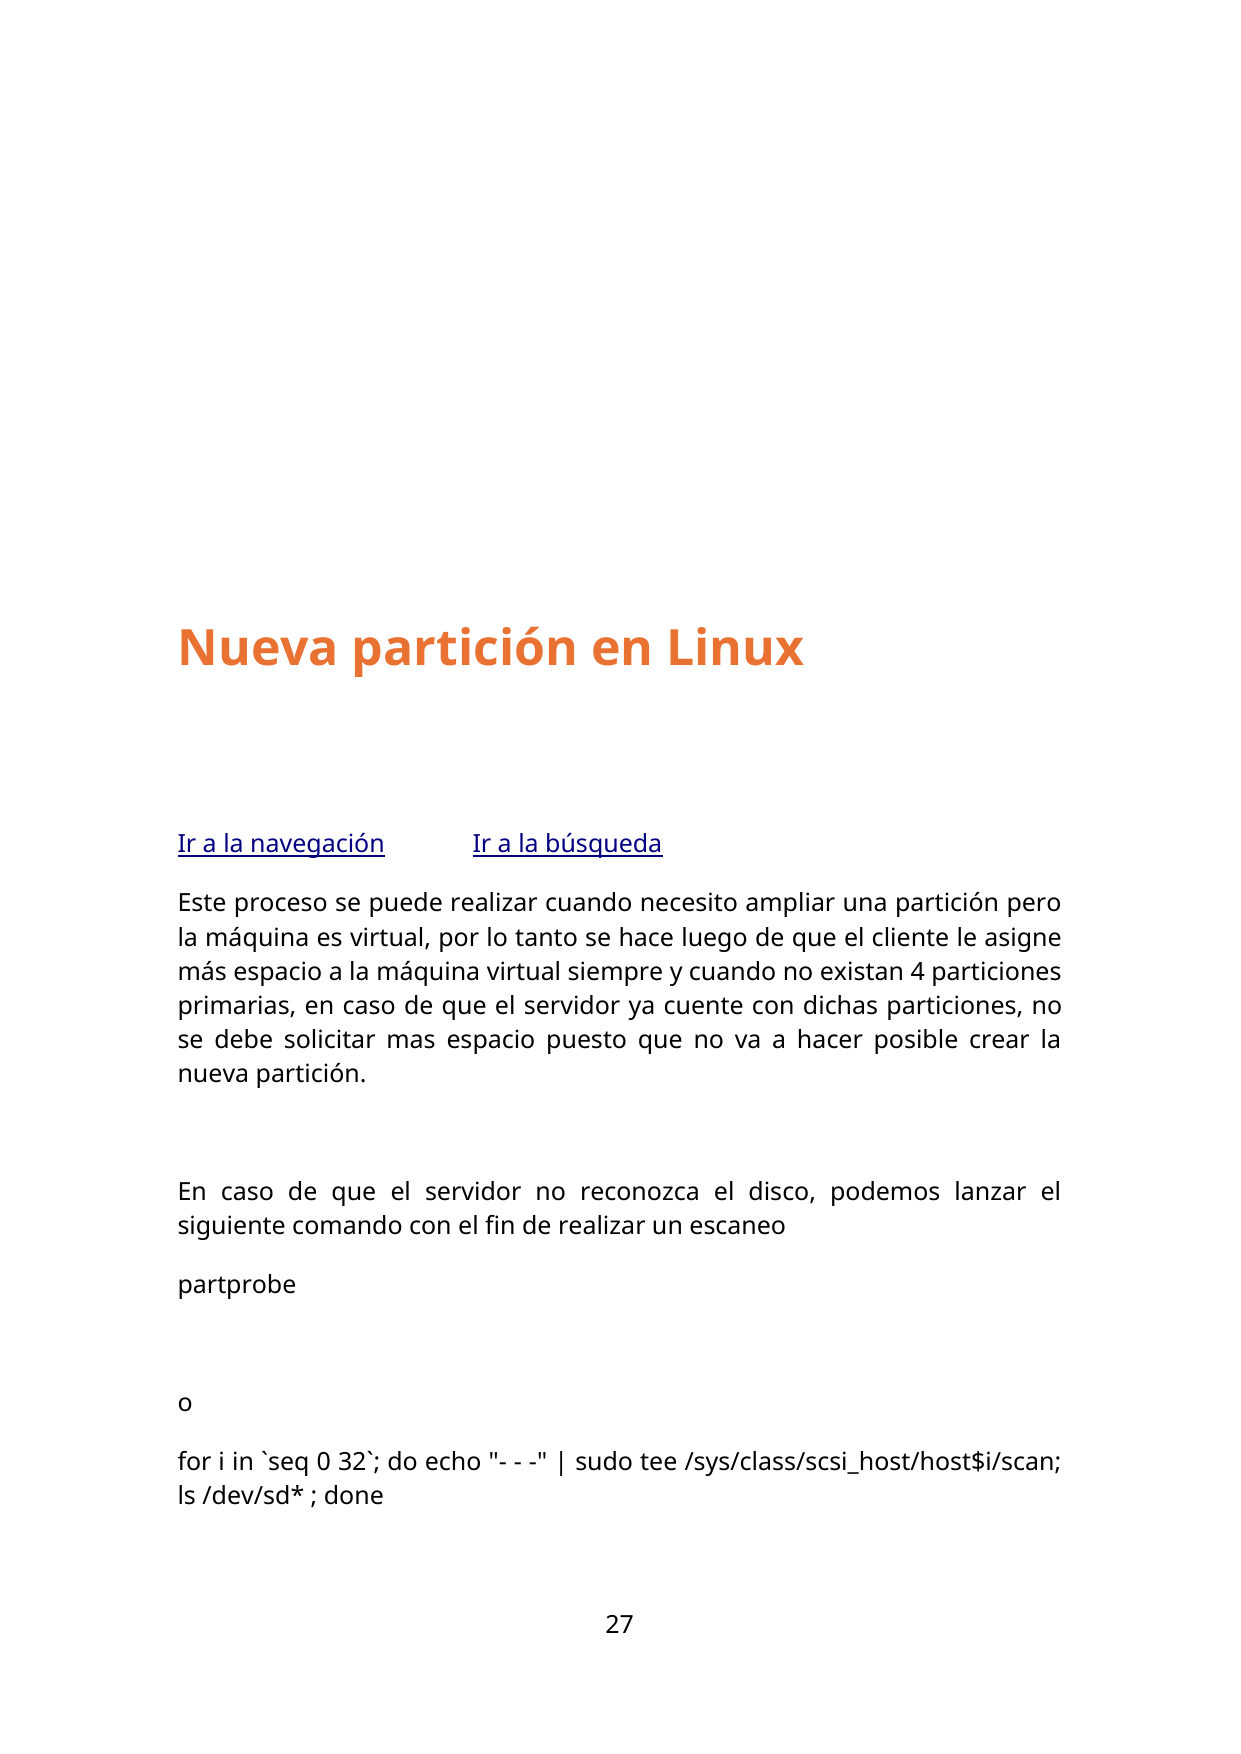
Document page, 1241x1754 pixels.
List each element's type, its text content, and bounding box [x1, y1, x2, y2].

text Este proceso se puede realizar cuando necesito ampliar una partición pero la máquina es virtual, por lo tanto se hace luego de que el cliente le asigne más espacio a la máquina virtual siempre y cuando no existan 4 particiones primarias, en caso de que el servidor ya cuente con dichas particiones, no se debe solicitar mas espacio puesto que no va a hacer posible crear la nueva partición. [177, 885, 1063, 1089]
text En caso de que el servidor no reconozca el disco, podemos lanzar el siguiente comando con el fin de realizar un escaneo [177, 1173, 1063, 1242]
text o [177, 1385, 1063, 1419]
subtitle Nueva partición en Linux [177, 612, 1063, 680]
text partprobe [177, 1267, 1063, 1301]
text for i in `seq 0 32`; do echo "- - -" | sudo tee /sys/class/scsi_host/host$i/scan; ls /dev/sd* ; done [177, 1444, 1063, 1512]
text Ir a la navegación Ir a la búsqueda [177, 826, 1063, 860]
